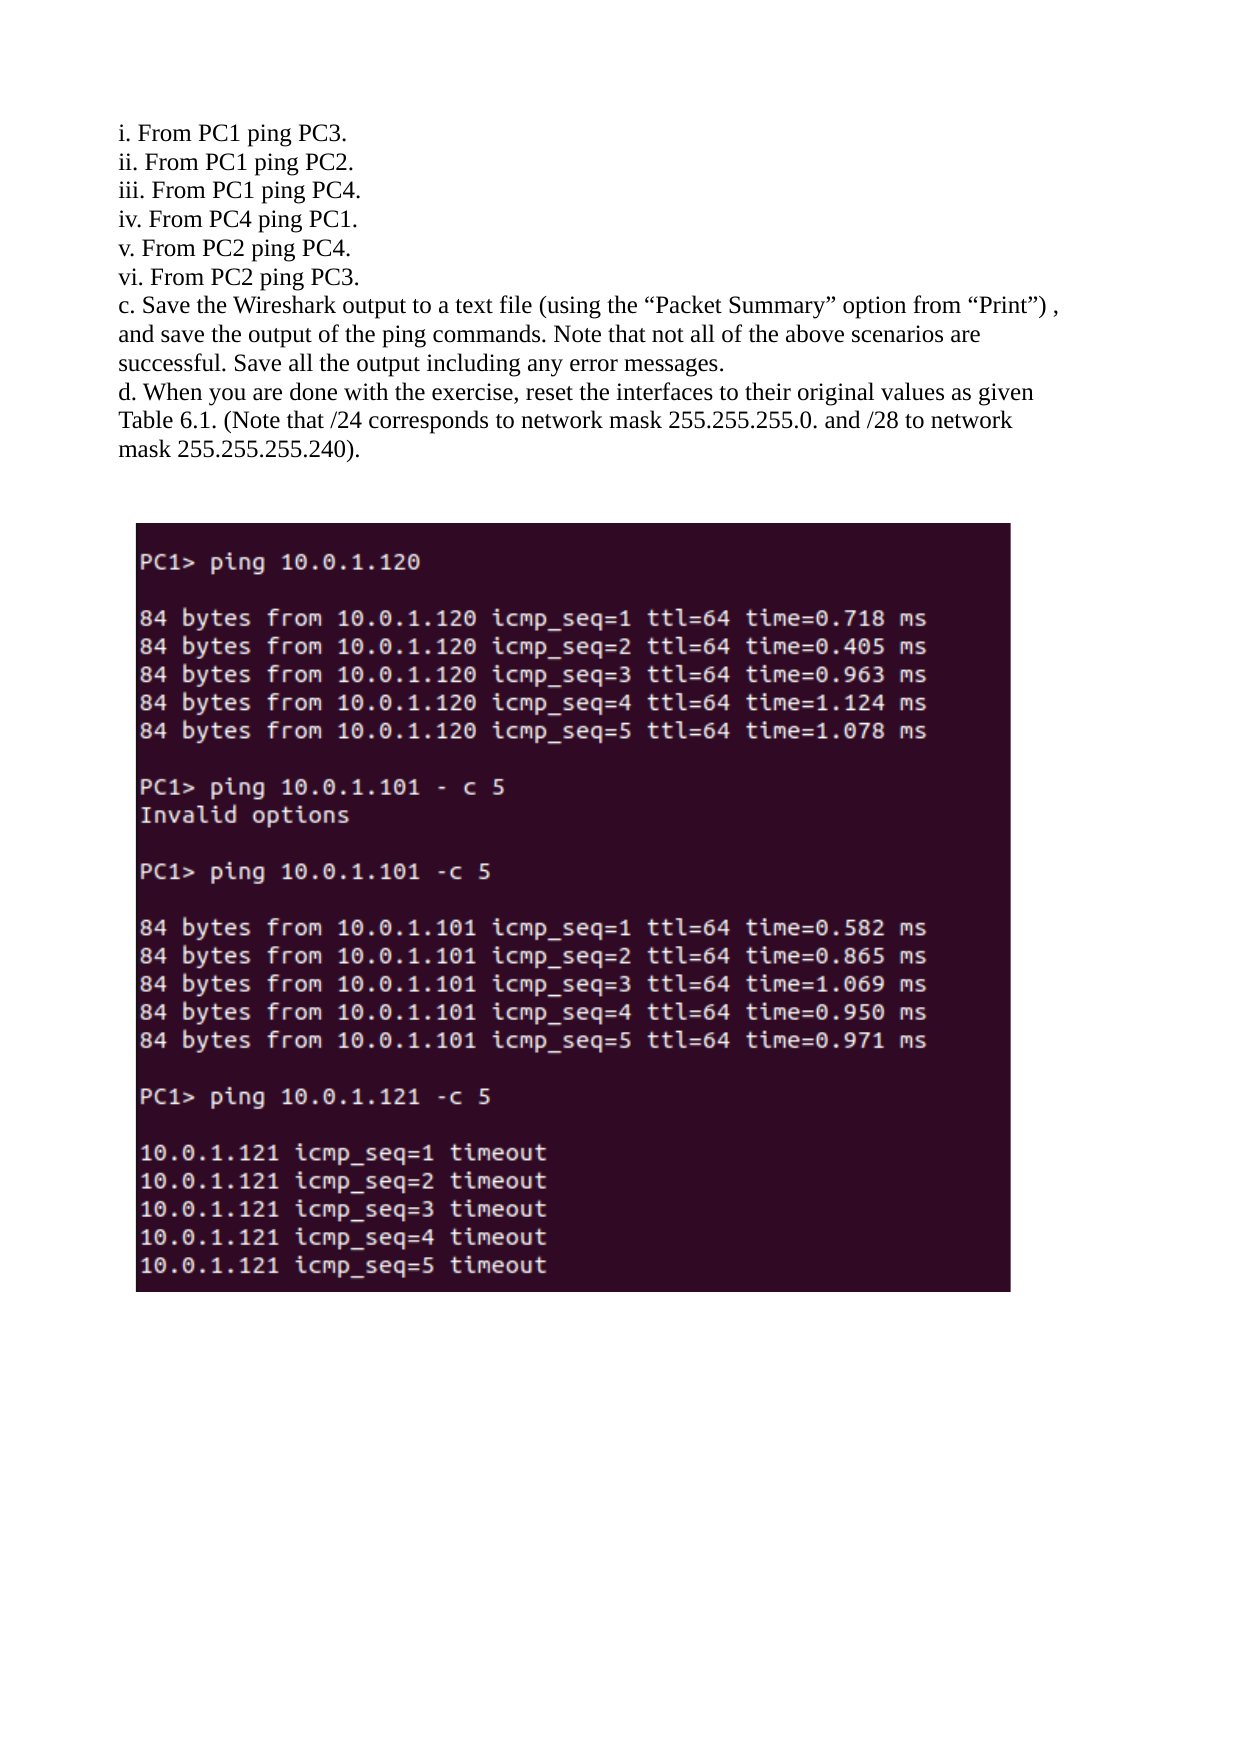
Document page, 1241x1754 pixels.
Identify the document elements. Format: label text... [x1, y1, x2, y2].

text Table 6.1. (Note that /24 corresponds to network mask 255.255.255.0. and /28 to network [118, 406, 1122, 434]
text mask 255.255.255.240). [118, 434, 1122, 463]
picture [135, 523, 1011, 1292]
text vi. From PC2 ping PC3. [118, 262, 1122, 291]
text and save the output of the ping commands. Note that not all of the above scenarios are [118, 319, 1122, 348]
text d. When you are done with the exercise, reset the interfaces to their original values as given [118, 377, 1122, 406]
text v. From PC2 ping PC4. [118, 233, 1122, 262]
text c. Save the Wireshark output to a text file (using the “Packet Summary” option from “Print”) , [118, 291, 1122, 319]
text iii. From PC1 ping PC4. [118, 176, 1122, 204]
text iv. From PC4 ping PC1. [118, 204, 1122, 233]
text ii. From PC1 ping PC2. [118, 147, 1122, 176]
text i. From PC1 ping PC3. [118, 118, 1122, 147]
text successful. Save all the output including any error messages. [118, 348, 1122, 377]
